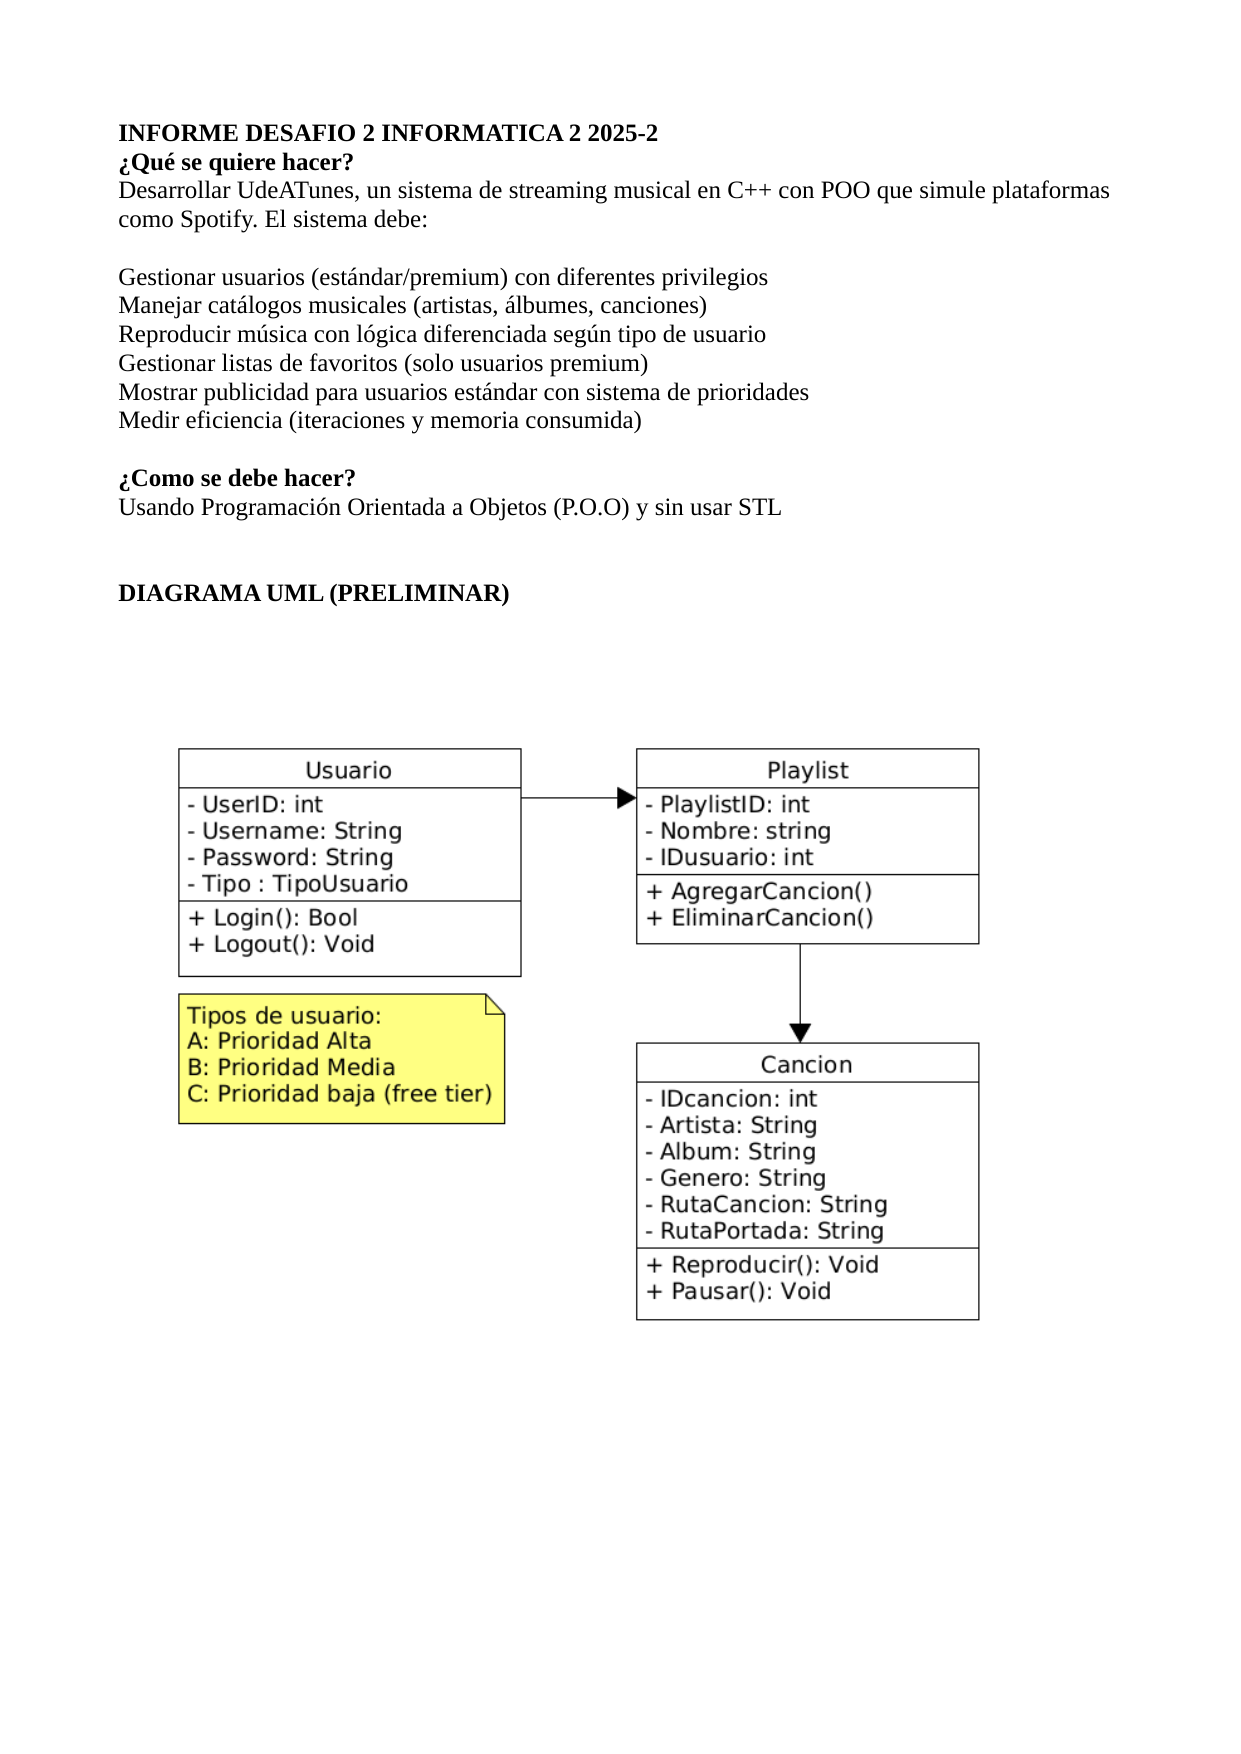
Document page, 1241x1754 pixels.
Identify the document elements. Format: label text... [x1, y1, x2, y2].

text Reproducir música con lógica diferenciada según tipo de usuario [118, 319, 1122, 348]
text Mostrar publicidad para usuarios estándar con sistema de prioridades [118, 377, 1122, 406]
text Manejar catálogos musicales (artistas, álbumes, canciones) [118, 291, 1122, 319]
text Gestionar usuarios (estándar/premium) con diferentes privilegios [118, 262, 1122, 291]
text DIAGRAMA UML (PRELIMINAR) [118, 578, 1122, 607]
picture [118, 693, 1123, 1362]
text INFORME DESAFIO 2 INFORMATICA 2 2025-2 [118, 118, 1122, 147]
text ¿Qué se quiere hacer? [118, 147, 1122, 176]
text Usando Programación Orientada a Objetos (P.O.O) y sin usar STL [118, 492, 1122, 549]
text Desarrollar UdeATunes, un sistema de streaming musical en C++ con POO que simule plataformas como Spotify. El sistema debe: [118, 176, 1122, 233]
text ¿Como se debe hacer? [118, 463, 1122, 492]
text Gestionar listas de favoritos (solo usuarios premium) [118, 348, 1122, 377]
text Medir eficiencia (iteraciones y memoria consumida) [118, 406, 1122, 434]
